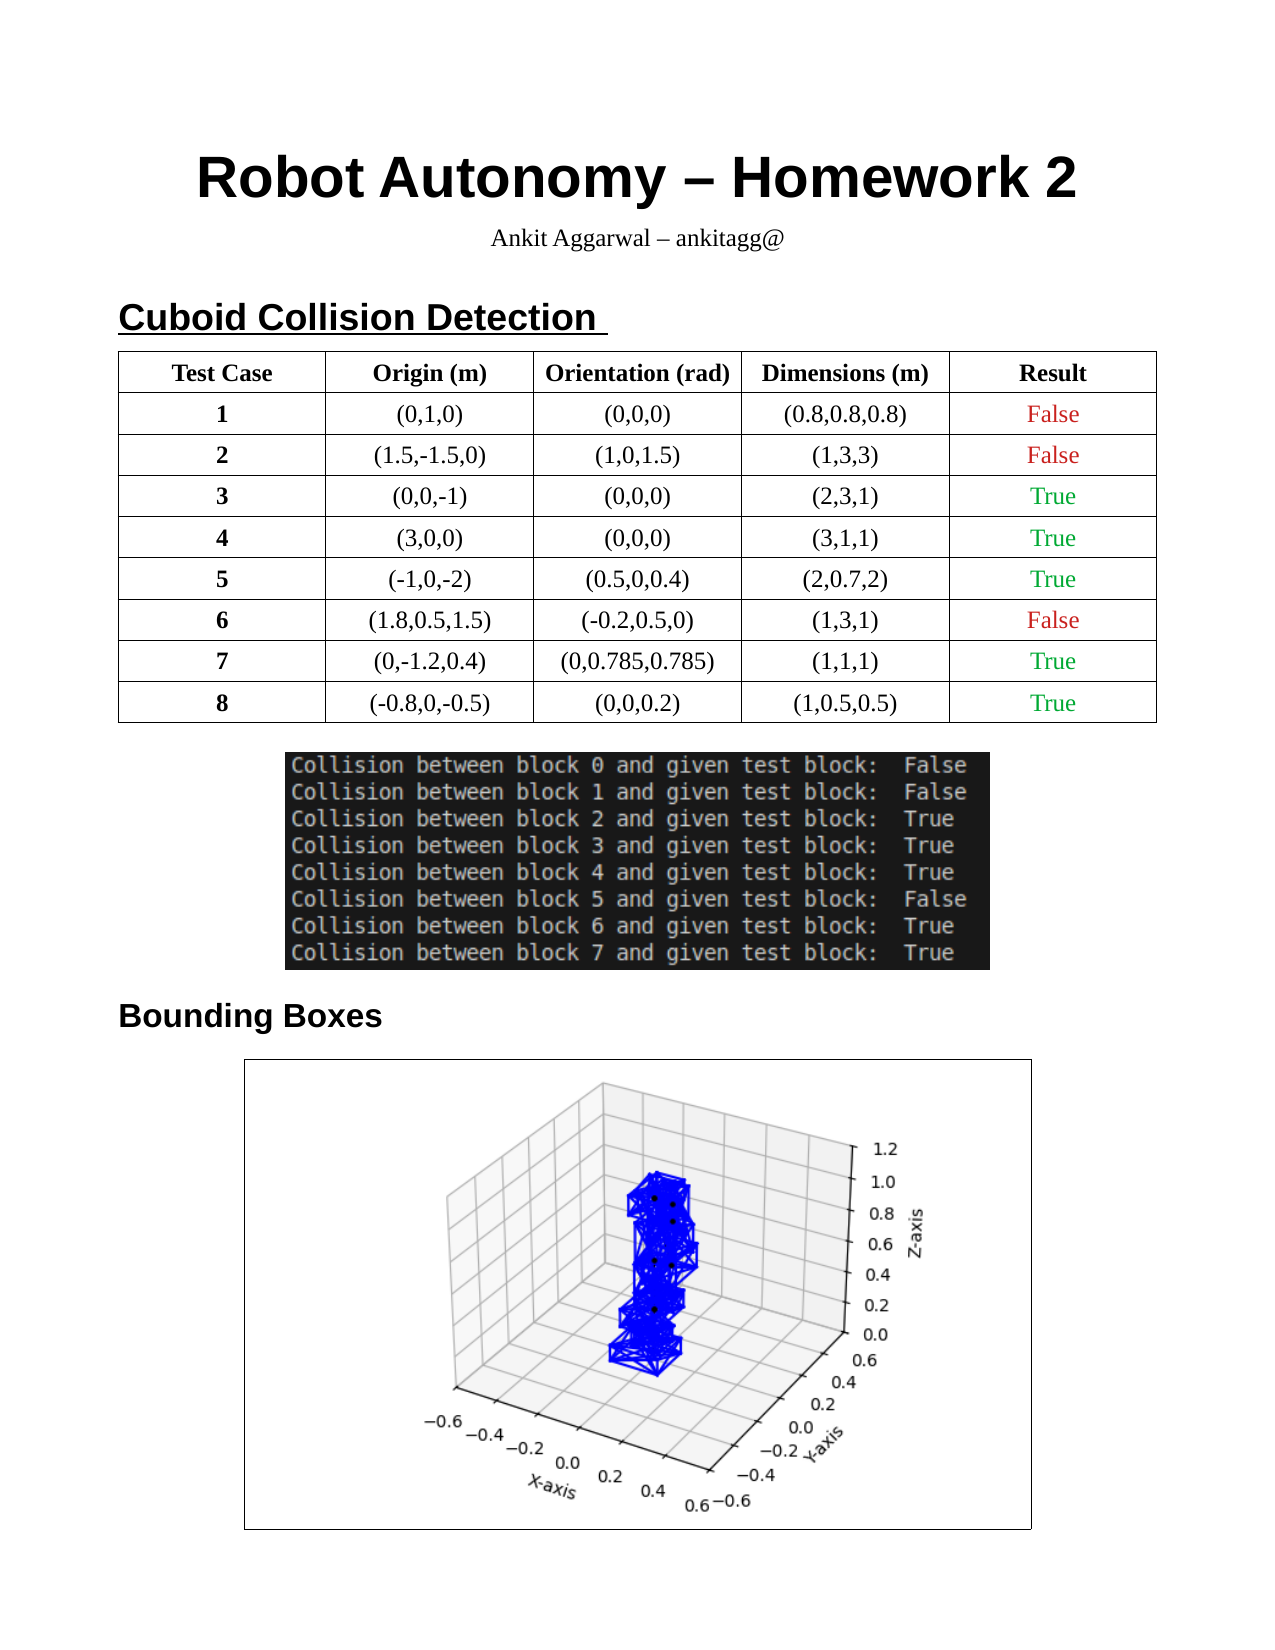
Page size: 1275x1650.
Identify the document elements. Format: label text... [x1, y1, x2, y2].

table_cell False [950, 393, 1156, 433]
table_cell (0,0,-1) [326, 476, 533, 516]
table_cell (-1,0,-2) [326, 558, 533, 598]
table_cell (2,0.7,2) [742, 558, 949, 598]
table_header Orientation (rad) [534, 352, 741, 392]
text Ankit Aggarwal – ankitagg@ [118, 223, 1157, 251]
table_cell (0,0,0) [534, 393, 741, 433]
table_cell (3,1,1) [742, 517, 949, 557]
subtitle Cuboid Collision Detection [118, 295, 1157, 338]
table_header Result [950, 352, 1156, 392]
table_cell 8 [119, 682, 325, 722]
table_cell (0.8,0.8,0.8) [742, 393, 949, 433]
table_cell (1,3,3) [742, 435, 949, 475]
table_cell (1.8,0.5,1.5) [326, 600, 533, 640]
table_cell 4 [119, 517, 325, 557]
table_header Origin (m) [326, 352, 533, 392]
table_cell (0,0,0.2) [534, 682, 741, 722]
table_cell False [950, 600, 1156, 640]
title Robot Autonomy – Homework 2 [118, 143, 1157, 210]
table_cell (1,3,1) [742, 600, 949, 640]
table_cell (0,1,0) [326, 393, 533, 433]
table_cell True [950, 476, 1156, 516]
table_cell (-0.8,0,-0.5) [326, 682, 533, 722]
table_cell (0,0,0) [534, 517, 741, 557]
table_cell (2,3,1) [742, 476, 949, 516]
table_cell (0,-1.2,0.4) [326, 641, 533, 681]
table_cell (-0.2,0.5,0) [534, 600, 741, 640]
table_cell (1,1,1) [742, 641, 949, 681]
table_cell (1,0,1.5) [534, 435, 741, 475]
table_cell 1 [119, 393, 325, 433]
table_header Test Case [119, 352, 325, 392]
table_cell 5 [119, 558, 325, 598]
table_cell 6 [119, 600, 325, 640]
table_cell (3,0,0) [326, 517, 533, 557]
picture [285, 752, 990, 970]
subtitle [245, 1060, 1031, 1529]
table_cell True [950, 682, 1156, 722]
picture [247, 1061, 1028, 1527]
table_cell False [950, 435, 1156, 475]
table_cell 3 [119, 476, 325, 516]
table_cell (0,0,0) [534, 476, 741, 516]
table_header Dimensions (m) [742, 352, 949, 392]
table_cell (1.5,-1.5,0) [326, 435, 533, 475]
table_cell (1,0.5,0.5) [742, 682, 949, 722]
table_cell 7 [119, 641, 325, 681]
table_cell (0,0.785,0.785) [534, 641, 741, 681]
table_cell True [950, 641, 1156, 681]
table_cell True [950, 558, 1156, 598]
table_cell 2 [119, 435, 325, 475]
table_cell (0.5,0,0.4) [534, 558, 741, 598]
table_cell True [950, 517, 1156, 557]
subtitle Bounding Boxes [118, 996, 1157, 1035]
